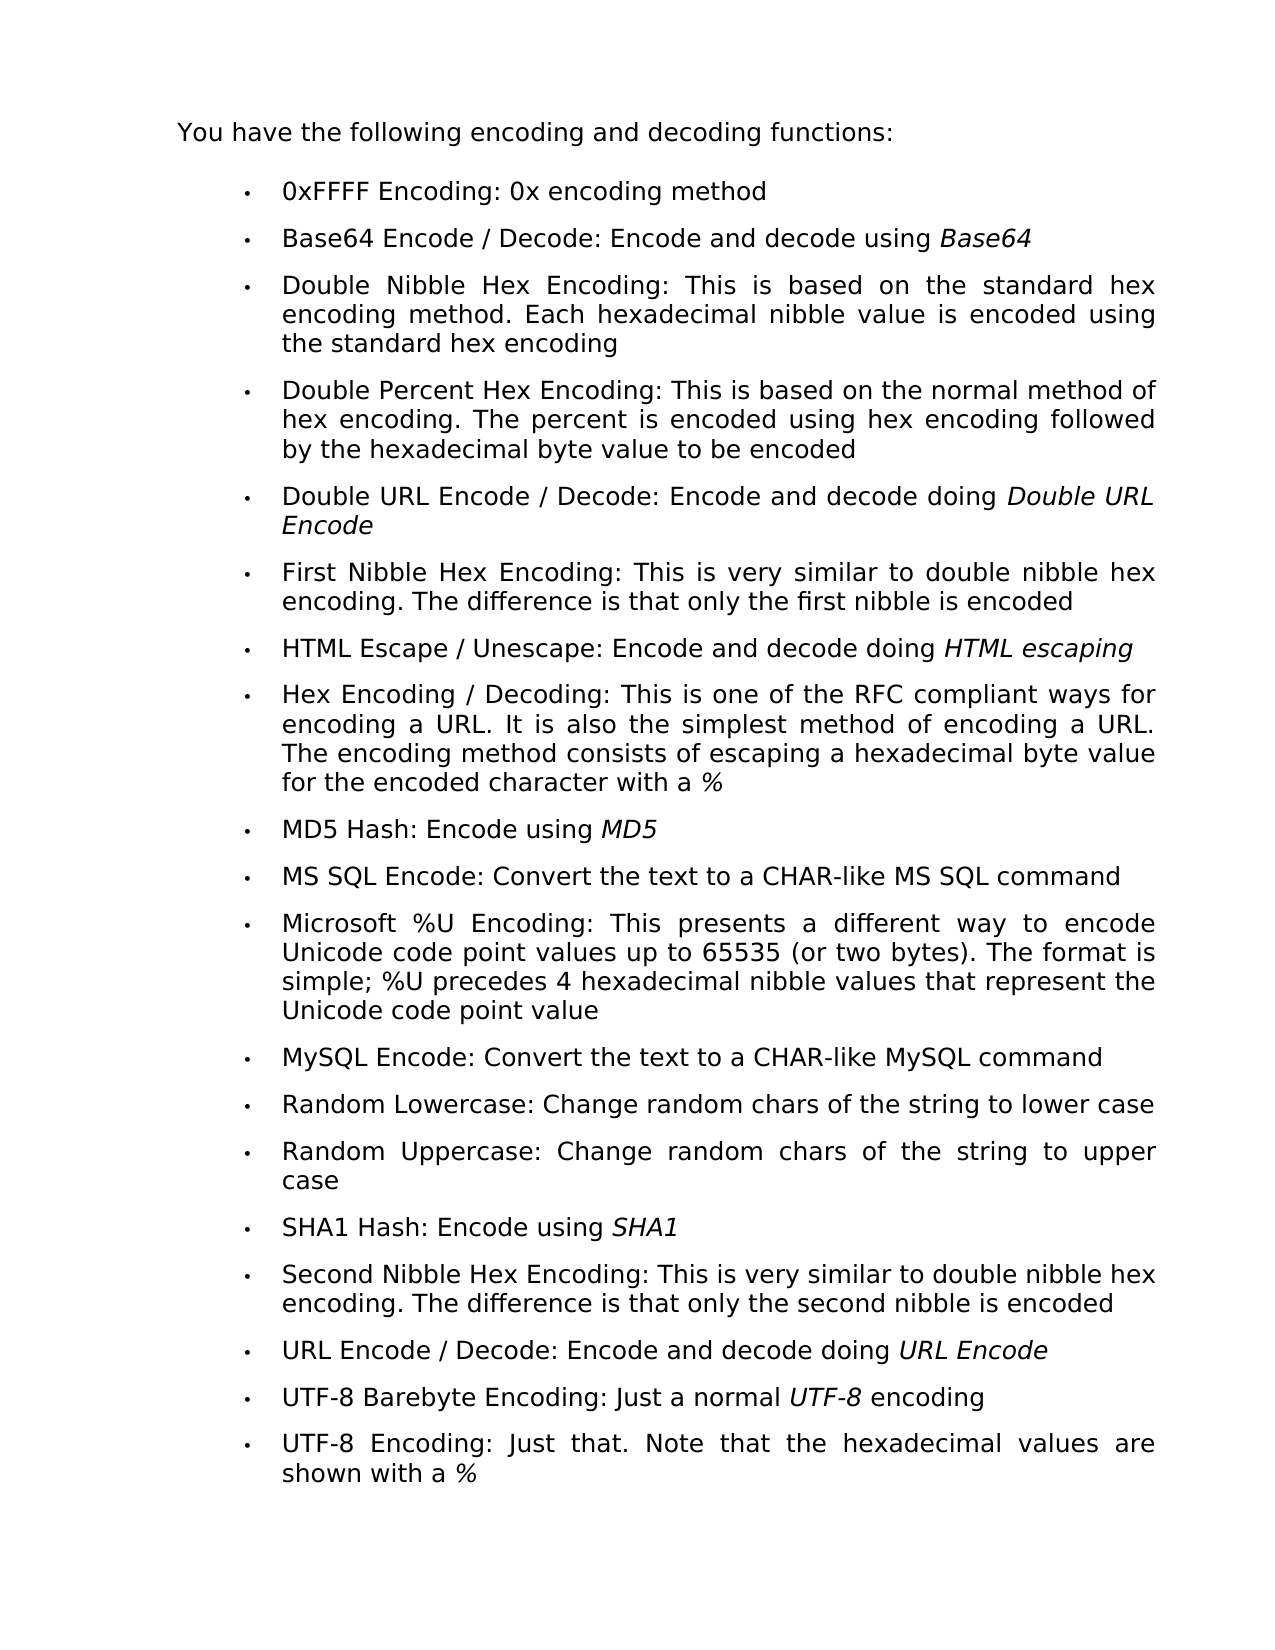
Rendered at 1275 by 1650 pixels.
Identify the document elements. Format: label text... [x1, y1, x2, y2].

list MS SQL Encode: Convert the text to a CHAR-like MS SQL command [244, 862, 1157, 891]
list MySQL Encode: Convert the text to a CHAR-like MySQL command [244, 1043, 1157, 1072]
text You have the following encoding and decoding functions: [148, 118, 1157, 147]
list Microsoft %U Encoding: This presents a different way to encode Unicode code point values up to 65535 (or two bytes). The format is simple; %U precedes 4 hexadecimal nibble values that represent the Unicode code point value [244, 909, 1157, 1025]
list Random Uppercase: Change random chars of the string to upper case [244, 1137, 1157, 1195]
list UTF-8 Barebyte Encoding: Just a normal UTF-8 encoding [244, 1383, 1157, 1412]
list Double Nibble Hex Encoding: This is based on the standard hex encoding method. Each hexadecimal nibble value is encoded using the standard hex encoding [244, 271, 1157, 359]
list MD5 Hash: Encode using MD5 [244, 815, 1157, 844]
list Base64 Encode / Decode: Encode and decode using Base64 [244, 224, 1157, 253]
list HTML Escape / Unescape: Encode and decode doing HTML escaping [244, 634, 1157, 663]
list SHA1 Hash: Encode using SHA1 [244, 1213, 1157, 1242]
list Random Lowercase: Change random chars of the string to lower case [244, 1090, 1157, 1119]
list Double URL Encode / Decode: Encode and decode doing Double URL Encode [244, 482, 1157, 540]
list Double Percent Hex Encoding: This is based on the normal method of hex encoding. The percent is encoded using hex encoding followed by the hexadecimal byte value to be encoded [244, 376, 1157, 464]
list UTF-8 Encoding: Just that. Note that the hexadecimal values are shown with a % [244, 1429, 1157, 1488]
list 0xFFFF Encoding: 0x encoding method [244, 177, 1157, 207]
list Second Nibble Hex Encoding: This is very similar to double nibble hex encoding. The difference is that only the second nibble is encoded [244, 1260, 1157, 1318]
list URL Encode / Decode: Encode and decode doing URL Encode [244, 1336, 1157, 1365]
list First Nibble Hex Encoding: This is very similar to double nibble hex encoding. The difference is that only the first nibble is encoded [244, 558, 1157, 616]
list Hex Encoding / Decoding: This is one of the RFC compliant ways for encoding a URL. It is also the simplest method of encoding a URL. The encoding method consists of escaping a hexadecimal byte value for the encoded character with a % [244, 681, 1157, 797]
